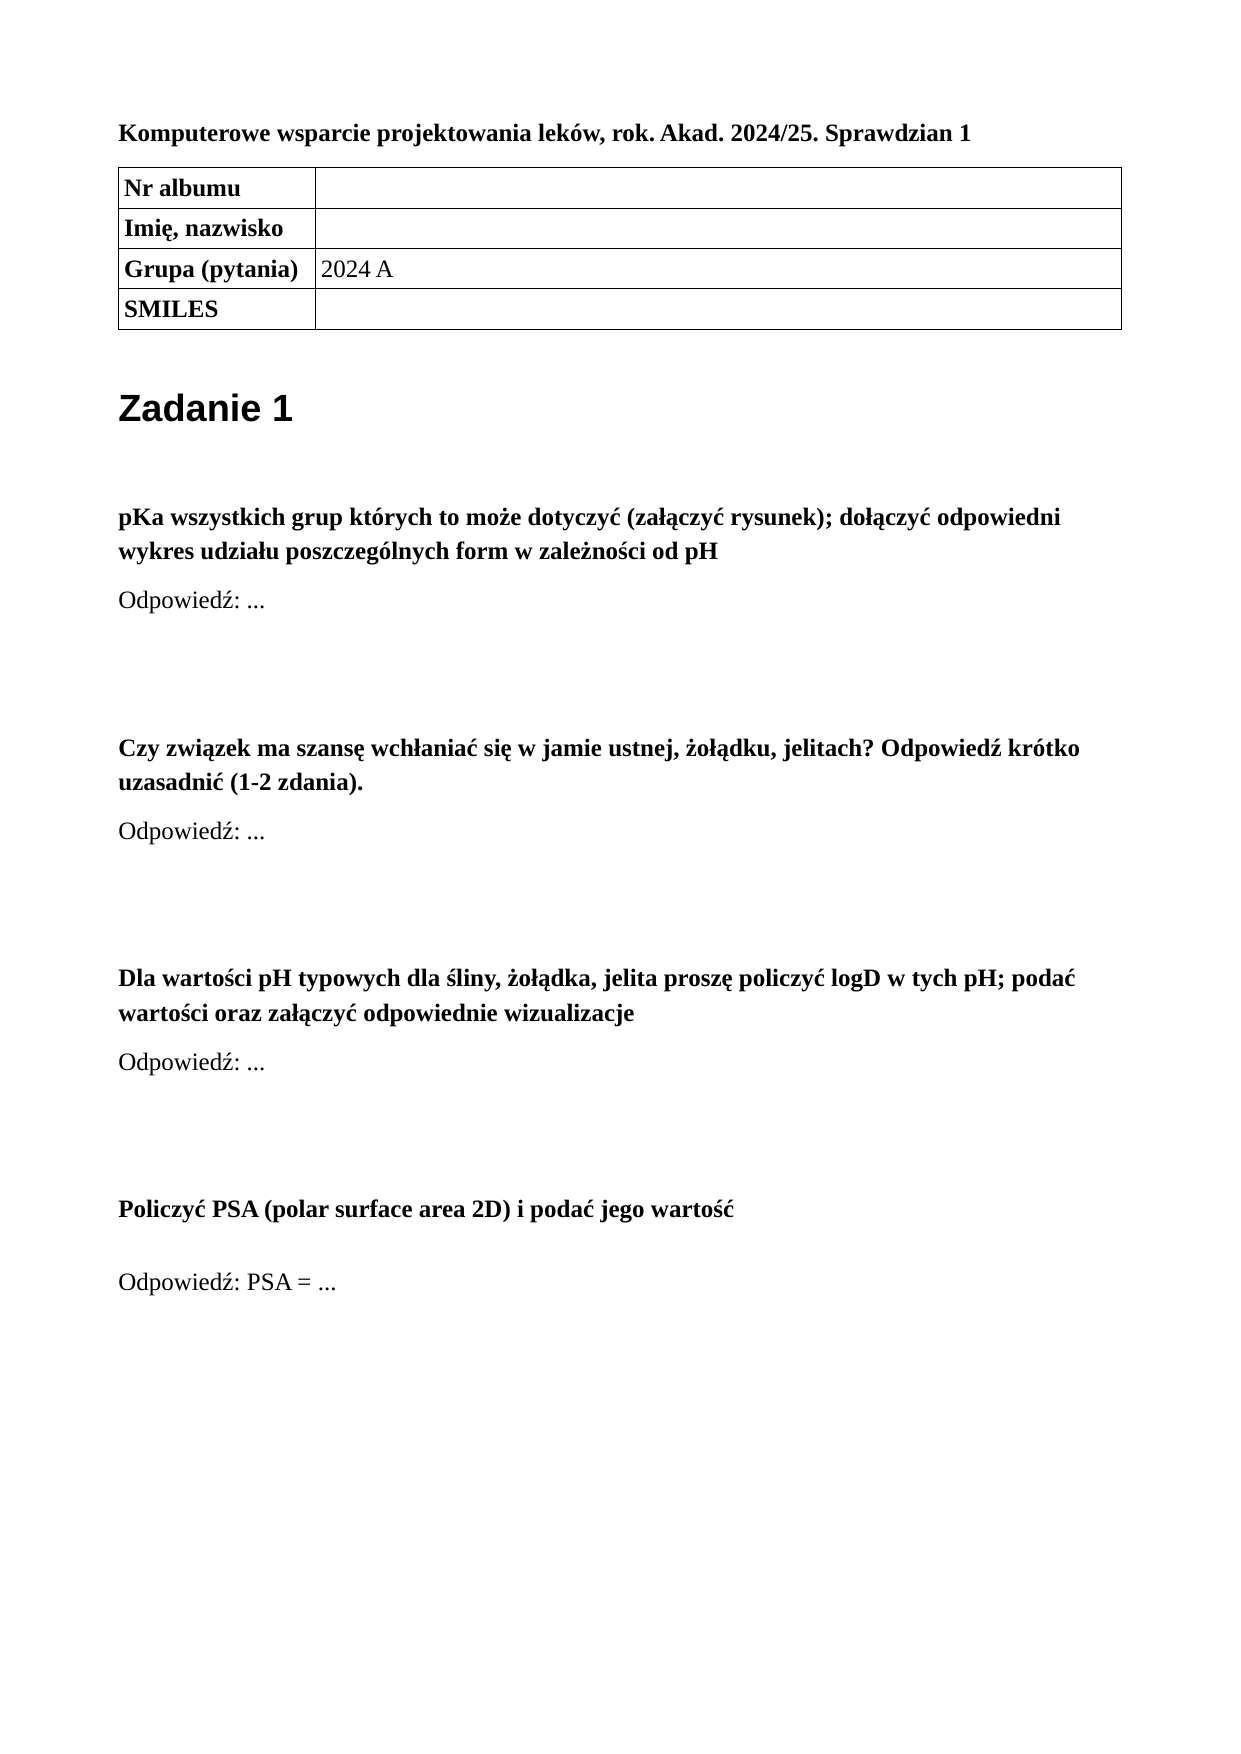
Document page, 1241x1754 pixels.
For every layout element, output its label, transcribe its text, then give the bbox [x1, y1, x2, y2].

table_cell [316, 209, 1121, 248]
text Czy związek ma szansę wchłaniać się w jamie ustnej, żołądku, jelitach? Odpowiedź krótko uzasadnić (1-2 zdania). [118, 733, 1122, 796]
table_cell Imię, nazwisko [119, 209, 315, 248]
table_cell SMILES [119, 289, 315, 328]
text Komputerowe wsparcie projektowania leków, rok. Akad. 2024/25. Sprawdzian 1 [118, 118, 1122, 147]
table_header Nr albumu [119, 168, 315, 207]
text Odpowiedź: ... [118, 816, 1122, 845]
text Odpowiedź: ... [118, 586, 1122, 614]
text Dla wartości pH typowych dla śliny, żołądka, jelita proszę policzyć logD w tych pH; podać wartości oraz załączyć odpowiednie wizualizacje [118, 963, 1122, 1027]
text Policzyć PSA (polar surface area 2D) i podać jego wartość [118, 1194, 1122, 1223]
text Zadanie 1 [118, 386, 1122, 430]
text Odpowiedź: PSA = ... [118, 1267, 1122, 1296]
table_header [316, 168, 1121, 207]
text Odpowiedź: ... [118, 1047, 1122, 1076]
table_cell [316, 289, 1121, 328]
table_cell 2024 A [316, 249, 1121, 288]
table_cell Grupa (pytania) [119, 249, 315, 288]
text pKa wszystkich grup których to może dotyczyć (załączyć rysunek); dołączyć odpowiedni wykres udziału poszczególnych form w zależności od pH [118, 502, 1122, 565]
